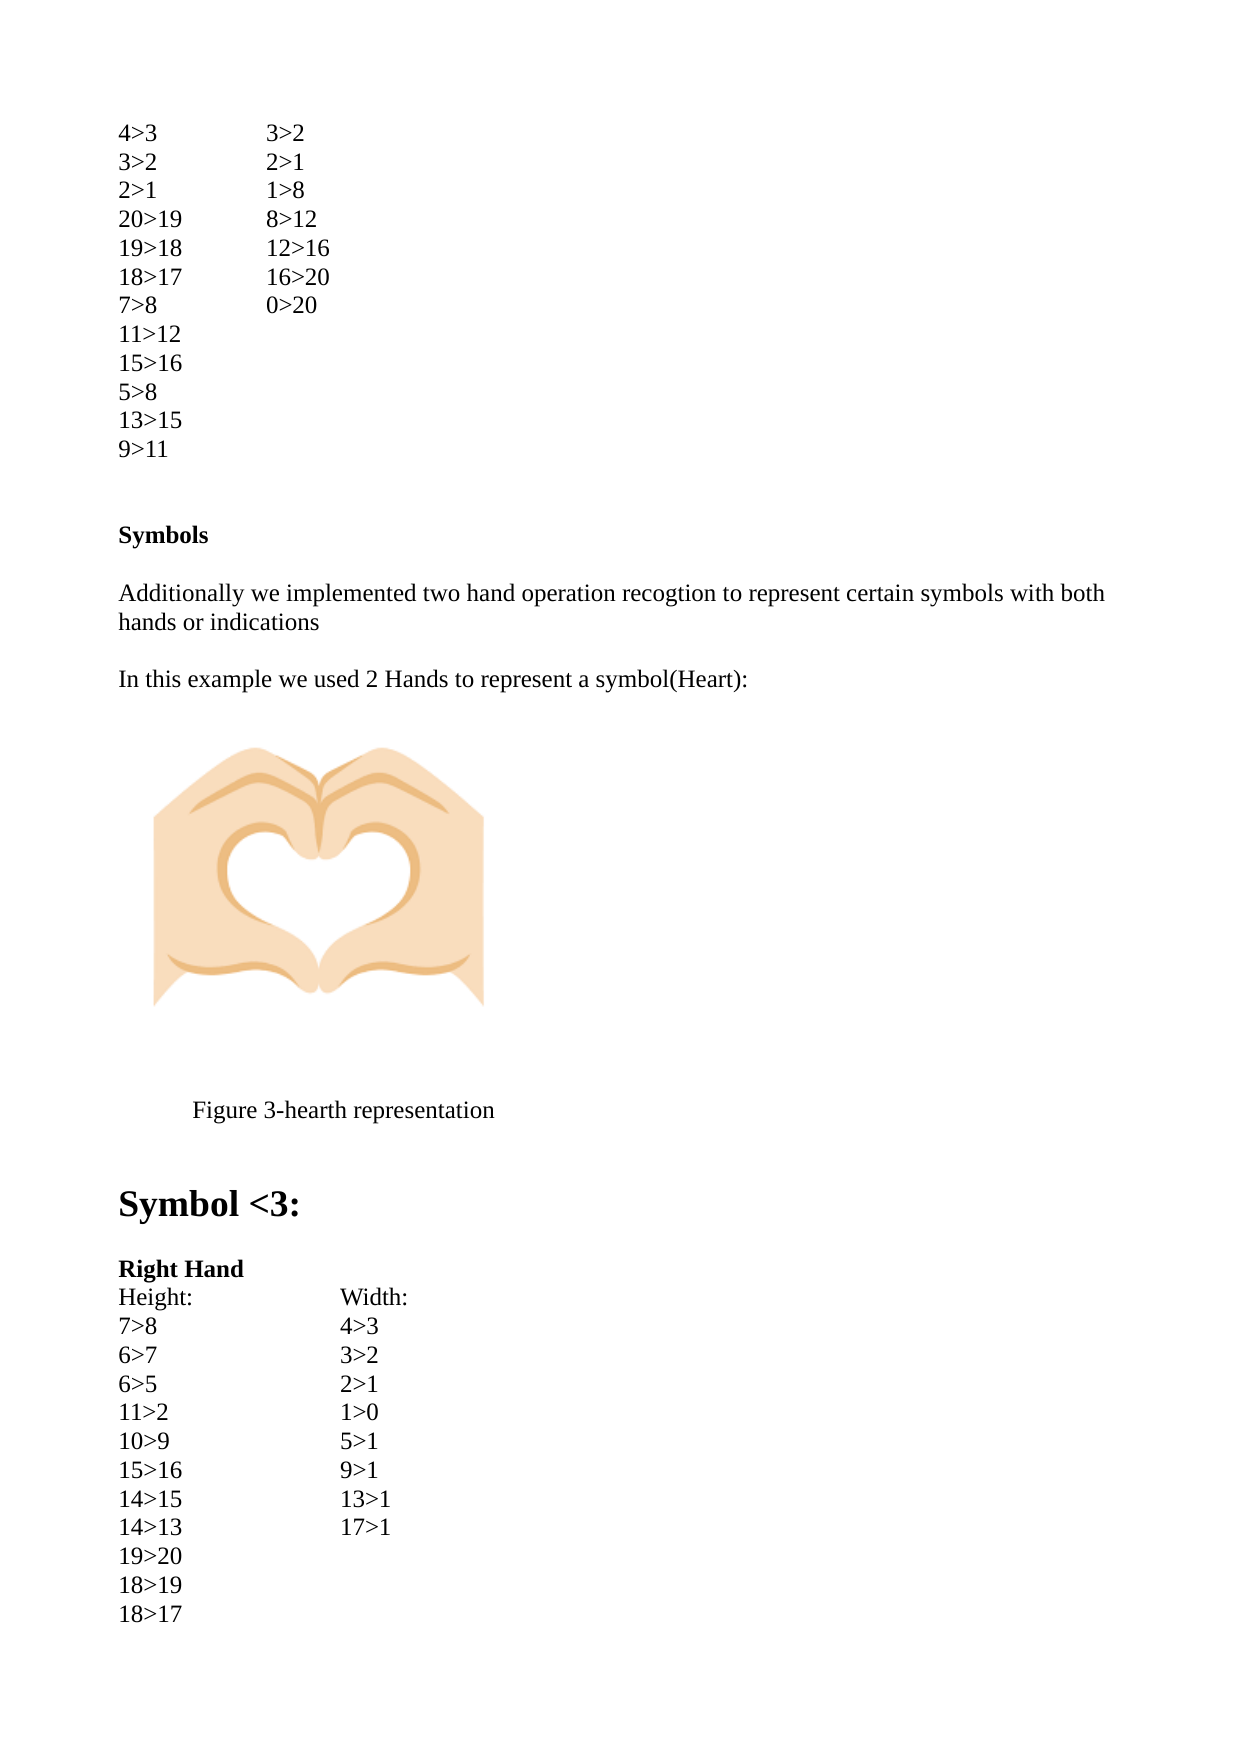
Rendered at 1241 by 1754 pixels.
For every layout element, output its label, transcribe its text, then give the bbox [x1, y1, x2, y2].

text 18>17 [118, 1599, 1122, 1627]
text Symbol <3: [118, 1182, 1122, 1225]
text 4>3 3>2 [118, 118, 1122, 147]
text 7>8 0>20 [118, 291, 1122, 319]
text 11>2 1>0 [118, 1397, 1122, 1426]
text 10>9 5>1 [118, 1426, 1122, 1455]
text 2>1 1>8 [118, 176, 1122, 204]
text 15>16 [118, 348, 1122, 377]
text 13>15 [118, 406, 1122, 434]
text In this example we used 2 Hands to represent a symbol(Heart): [118, 664, 1122, 693]
text 6>5 2>1 [118, 1369, 1122, 1397]
text 5>8 [118, 377, 1122, 406]
text Figure 3-hearth representation [118, 1096, 1122, 1124]
text 9>11 [118, 434, 1122, 463]
text Right Hand [118, 1254, 1122, 1282]
text 6>7 3>2 [118, 1340, 1122, 1369]
text Symbols [118, 521, 1122, 549]
text 14>15 13>1 [118, 1484, 1122, 1512]
picture [143, 701, 495, 1054]
text 18>17 16>20 [118, 262, 1122, 291]
text 3>2 2>1 [118, 147, 1122, 176]
text 7>8 4>3 [118, 1311, 1122, 1340]
text Height: Width: [118, 1282, 1122, 1311]
text Additionally we implemented two hand operation recogtion to represent certain symbols with both hands or indications [118, 578, 1122, 636]
text 19>18 12>16 [118, 233, 1122, 262]
text 18>19 [118, 1570, 1122, 1599]
text 19>20 [118, 1541, 1122, 1570]
text 14>13 17>1 [118, 1512, 1122, 1541]
text 20>19 8>12 [118, 204, 1122, 233]
text 15>16 9>1 [118, 1455, 1122, 1484]
text 11>12 [118, 319, 1122, 348]
